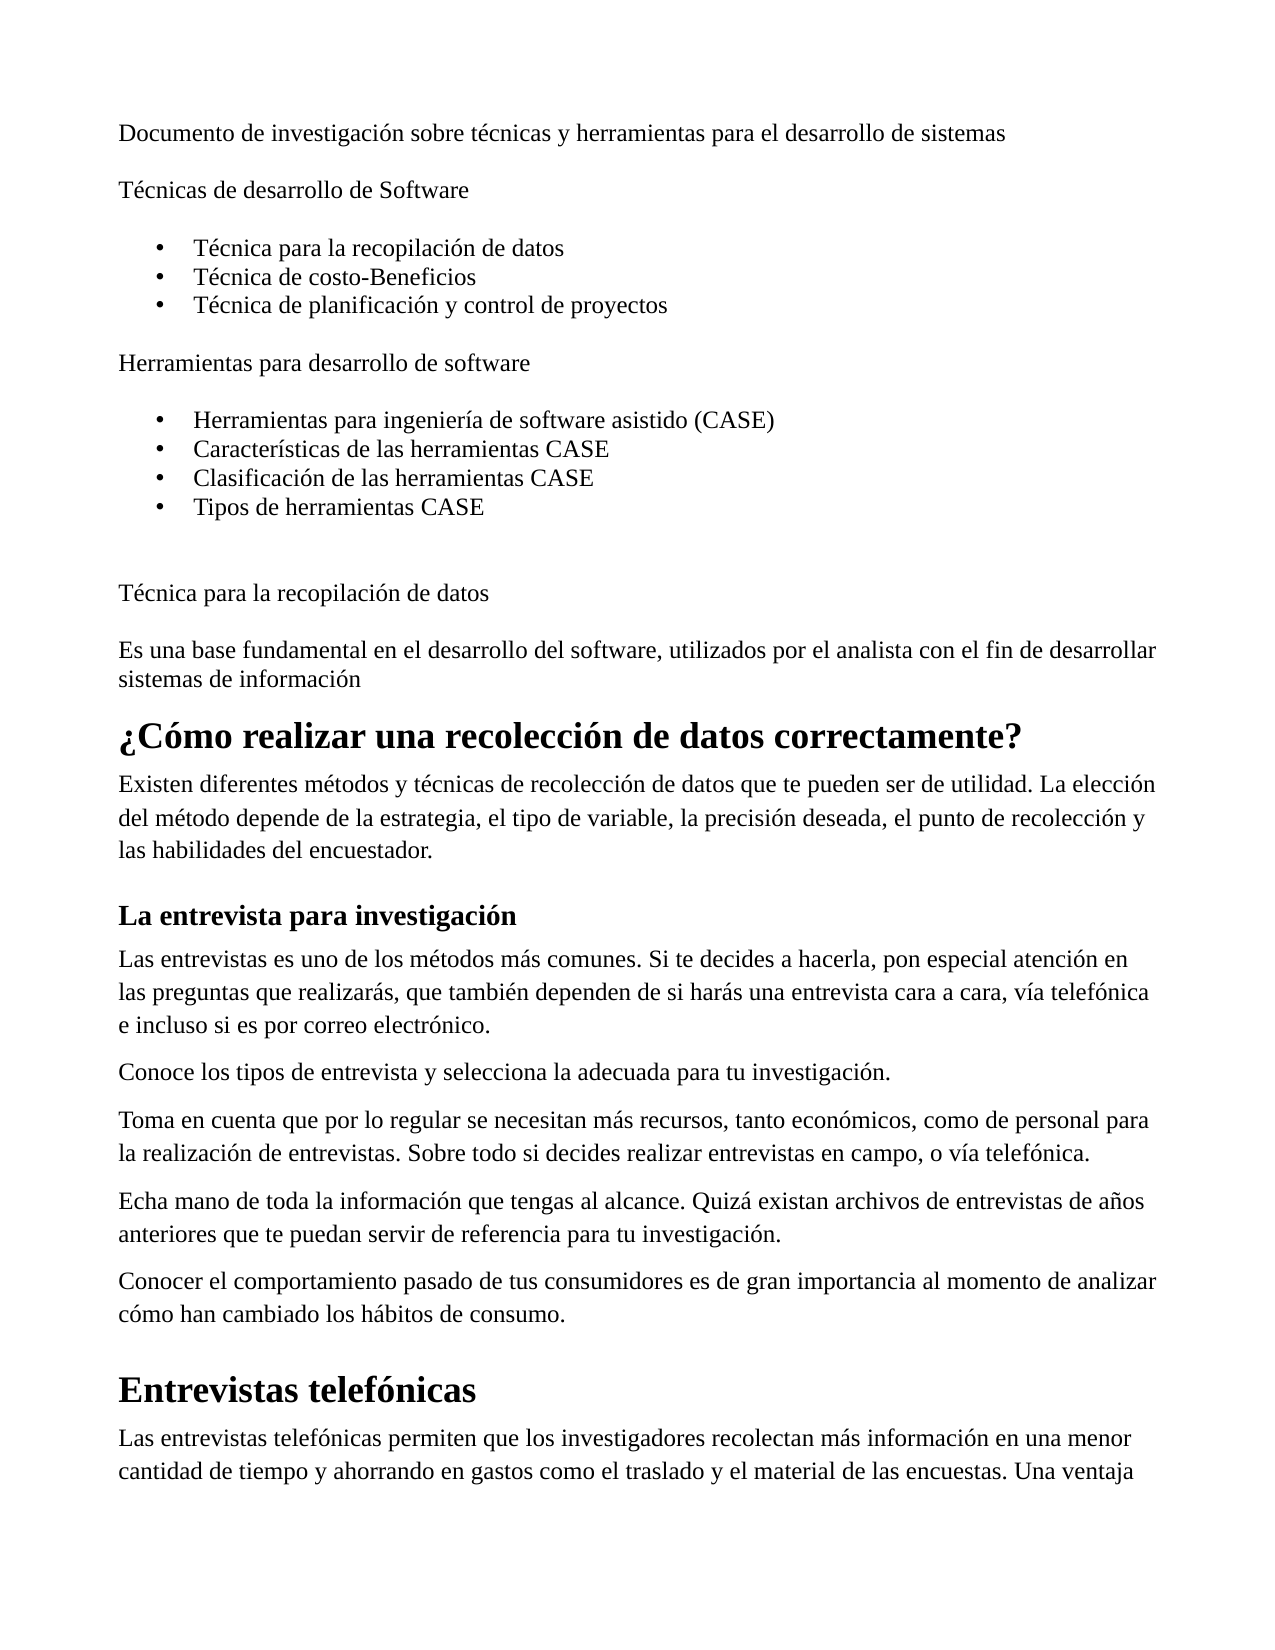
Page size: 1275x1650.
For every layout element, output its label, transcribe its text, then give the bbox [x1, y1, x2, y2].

list Técnica de costo-Beneficios [156, 262, 1157, 291]
list Tipos de herramientas CASE [156, 492, 1157, 521]
text Existen diferentes métodos y técnicas de recolección de datos que te pueden ser de utilidad. La elección del método depende de la estrategia, el tipo de variable, la precisión deseada, el punto de recolección y las habilidades del encuestador. [118, 769, 1157, 864]
list Clasificación de las herramientas CASE [156, 463, 1157, 492]
text Técnicas de desarrollo de Software [118, 176, 1157, 204]
list Características de las herramientas CASE [156, 434, 1157, 463]
text Conocer el comportamiento pasado de tus consumidores es de gran importancia al momento de analizar cómo han cambiado los hábitos de consumo. [118, 1266, 1157, 1328]
text Conoce los tipos de entrevista y selecciona la adecuada para tu investigación. [118, 1057, 1157, 1086]
subtitle ¿Cómo realizar una recolección de datos correctamente? [118, 714, 1157, 757]
text Es una base fundamental en el desarrollo del software, utilizados por el analista con el fin de desarrollar sistemas de información [118, 636, 1157, 693]
text Herramientas para desarrollo de software [118, 348, 1157, 377]
text Documento de investigación sobre técnicas y herramientas para el desarrollo de sistemas [118, 118, 1157, 147]
text Toma en cuenta que por lo regular se necesitan más recursos, tanto económicos, como de personal para la realización de entrevistas. Sobre todo si decides realizar entrevistas en campo, o vía telefónica. [118, 1105, 1157, 1167]
text Las entrevistas telefónicas permiten que los investigadores recolectan más información en una menor cantidad de tiempo y ahorrando en gastos como el traslado y el material de las encuestas. Una ventaja [118, 1423, 1157, 1485]
subtitle La entrevista para investigación [118, 898, 1157, 931]
text Técnica para la recopilación de datos [118, 578, 1157, 607]
text Las entrevistas es uno de los métodos más comunes. Si te decides a hacerla, pon especial atención en las preguntas que realizarás, que también dependen de si harás una entrevista cara a cara, vía telefónica e incluso si es por correo electrónico. [118, 944, 1157, 1039]
subtitle Entrevistas telefónicas [118, 1368, 1157, 1411]
list Técnica de planificación y control de proyectos [156, 291, 1157, 319]
list Técnica para la recopilación de datos [156, 233, 1157, 262]
list Herramientas para ingeniería de software asistido (CASE) [156, 406, 1157, 434]
text Echa mano de toda la información que tengas al alcance. Quizá existan archivos de entrevistas de años anteriores que te puedan servir de referencia para tu investigación. [118, 1186, 1157, 1247]
